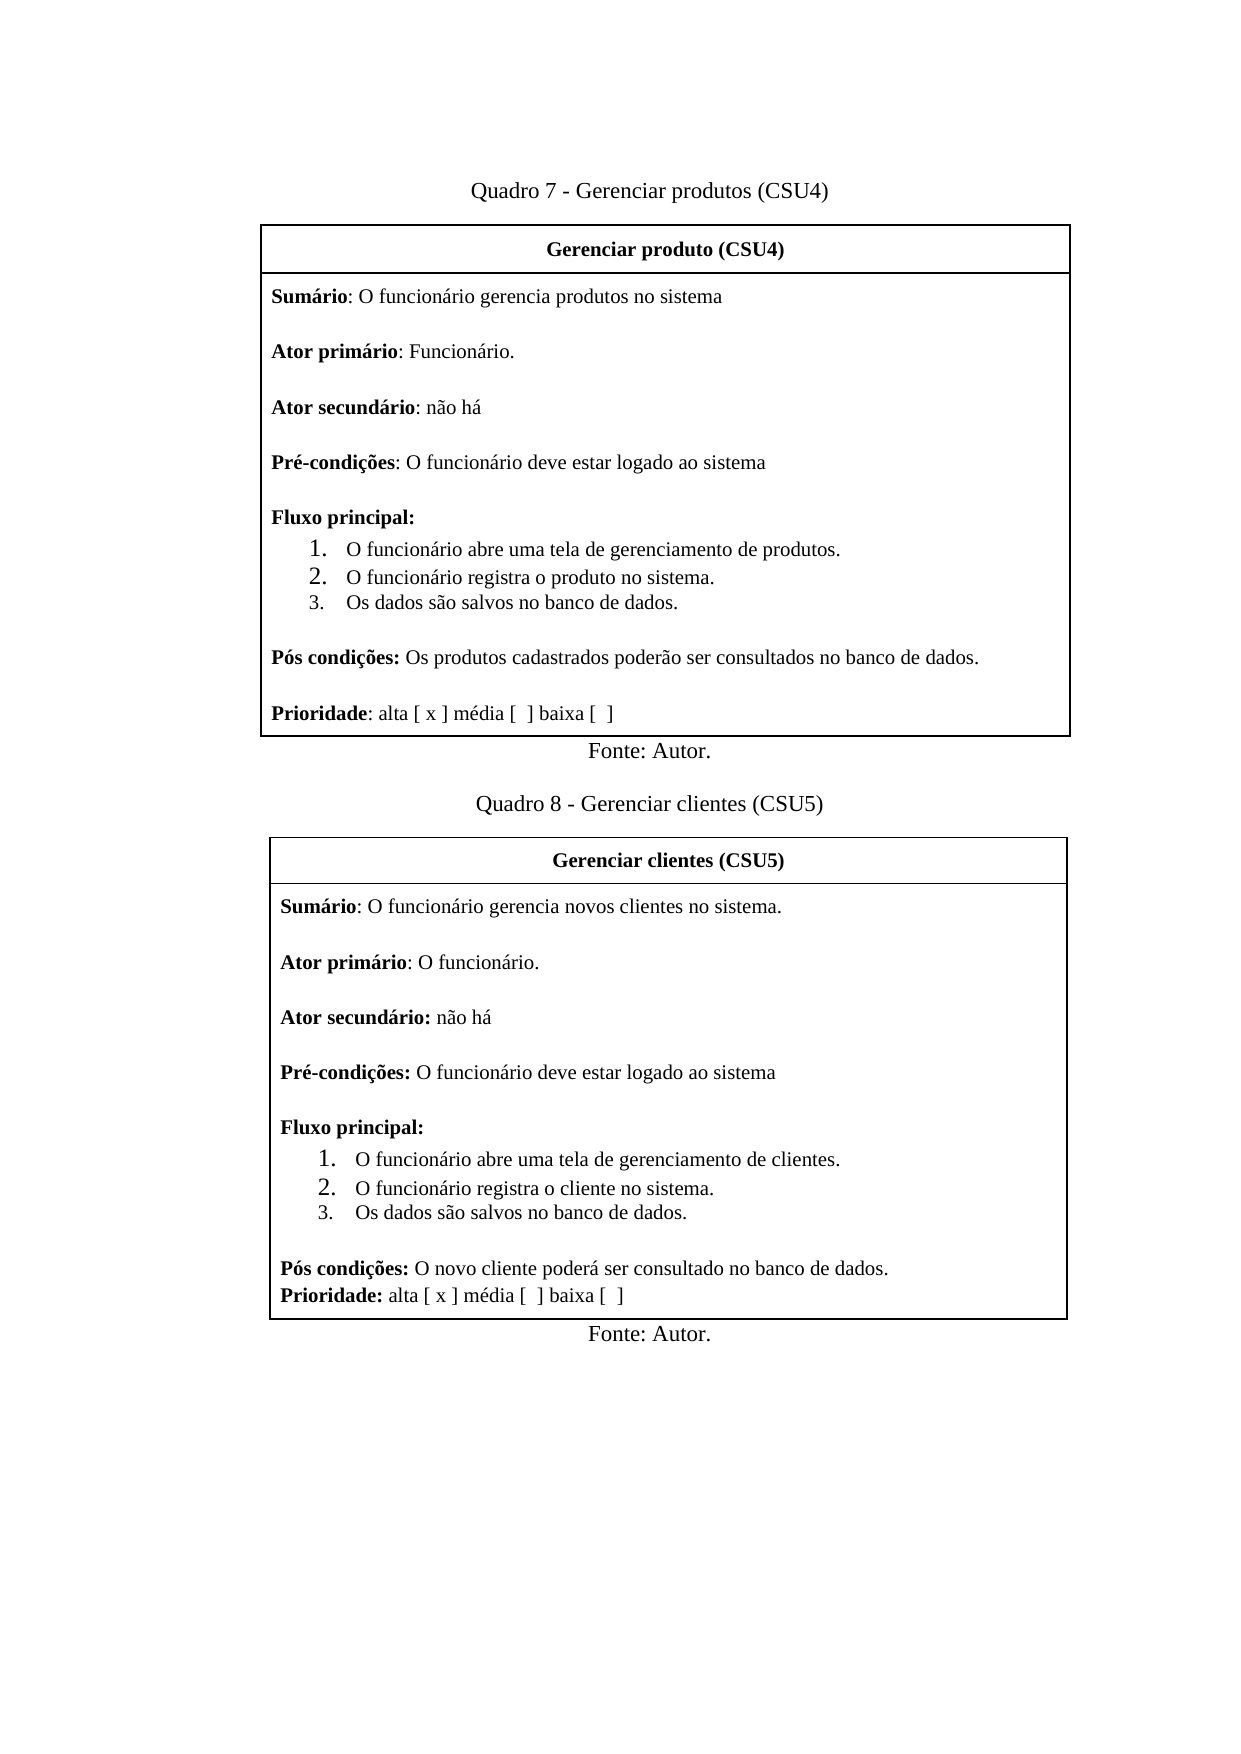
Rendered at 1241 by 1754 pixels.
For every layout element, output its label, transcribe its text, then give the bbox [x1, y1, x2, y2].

table_header Gerenciar produto (CSU4) [262, 226, 1069, 272]
table_cell Sumário: O funcionário gerencia novos clientes no sistema. Ator primário: O funcionário. Ator secundário: não há Pré-condições: O funcionário deve estar logado ao sistema Fluxo principal: O funcionário abre uma tela de gerenciamento de clientes. O funcionário registra o cliente no sistema. Os dados são salvos no banco de dados. Pós condições: O novo cliente poderá ser consultado no banco de dados. Prioridade: alta [ x ] média [ ] baixa [ ] [271, 884, 1066, 1318]
text Fonte: Autor. [177, 737, 1122, 763]
text Quadro 8 - Gerenciar clientes (CSU5) [177, 790, 1122, 816]
text Fonte: Autor. [177, 1320, 1122, 1346]
table_header Gerenciar clientes (CSU5) [271, 838, 1066, 883]
table_cell Sumário: O funcionário gerencia produtos no sistema Ator primário: Funcionário. Ator secundário: não há Pré-condições: O funcionário deve estar logado ao sistema Fluxo principal: O funcionário abre uma tela de gerenciamento de produtos. O funcionário registra o produto no sistema. Os dados são salvos no banco de dados. Pós condições: Os produtos cadastrados poderão ser consultados no banco de dados. Prioridade: alta [ x ] média [ ] baixa [ ] [262, 274, 1069, 735]
text Quadro 7 - Gerenciar produtos (CSU4) [177, 177, 1122, 203]
